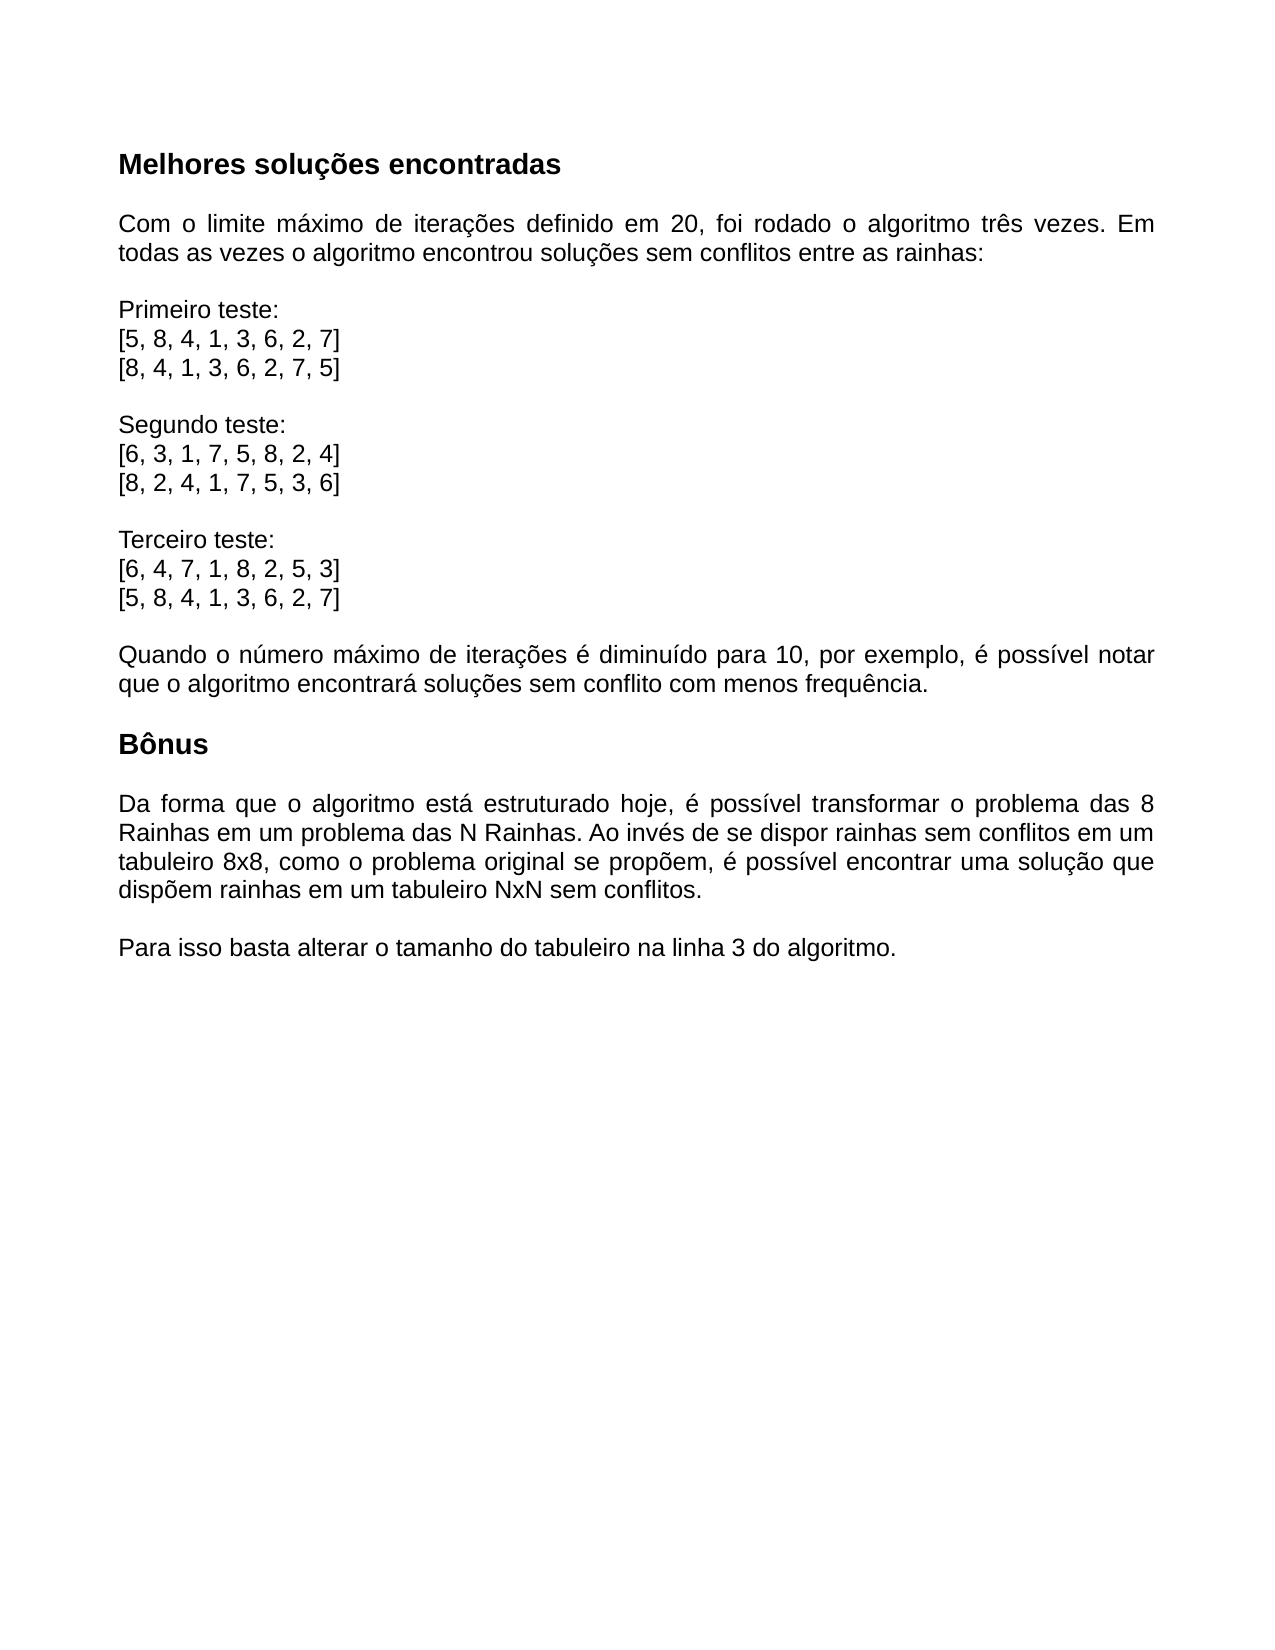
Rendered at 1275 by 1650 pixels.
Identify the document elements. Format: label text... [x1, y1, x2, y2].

text [5, 8, 4, 1, 3, 6, 2, 7] [118, 324, 1157, 353]
text Primeiro teste: [118, 295, 1157, 324]
text Bônus [118, 727, 1157, 760]
text Da forma que o algoritmo está estruturado hoje, é possível transformar o problema das 8 Rainhas em um problema das N Rainhas. Ao invés de se dispor rainhas sem conflitos em um tabuleiro 8x8, como o problema original se propõem, é possível encontrar uma solução que dispõem rainhas em um tabuleiro NxN sem conflitos. [118, 789, 1157, 904]
text Com o limite máximo de iterações definido em 20, foi rodado o algoritmo três vezes. Em todas as vezes o algoritmo encontrou soluções sem conflitos entre as rainhas: [118, 209, 1157, 267]
text [5, 8, 4, 1, 3, 6, 2, 7] [118, 583, 1157, 612]
text Melhores soluções encontradas [118, 147, 1157, 180]
text [8, 4, 1, 3, 6, 2, 7, 5] [118, 353, 1157, 382]
text Para isso basta alterar o tamanho do tabuleiro na linha 3 do algoritmo. [118, 933, 1157, 961]
text [8, 2, 4, 1, 7, 5, 3, 6] [118, 468, 1157, 497]
text Terceiro teste: [118, 525, 1157, 554]
text Segundo teste: [118, 410, 1157, 439]
text [6, 3, 1, 7, 5, 8, 2, 4] [118, 439, 1157, 468]
text Quando o número máximo de iterações é diminuído para 10, por exemplo, é possível notar que o algoritmo encontrará soluções sem conflito com menos frequência. [118, 640, 1157, 698]
text [6, 4, 7, 1, 8, 2, 5, 3] [118, 554, 1157, 583]
